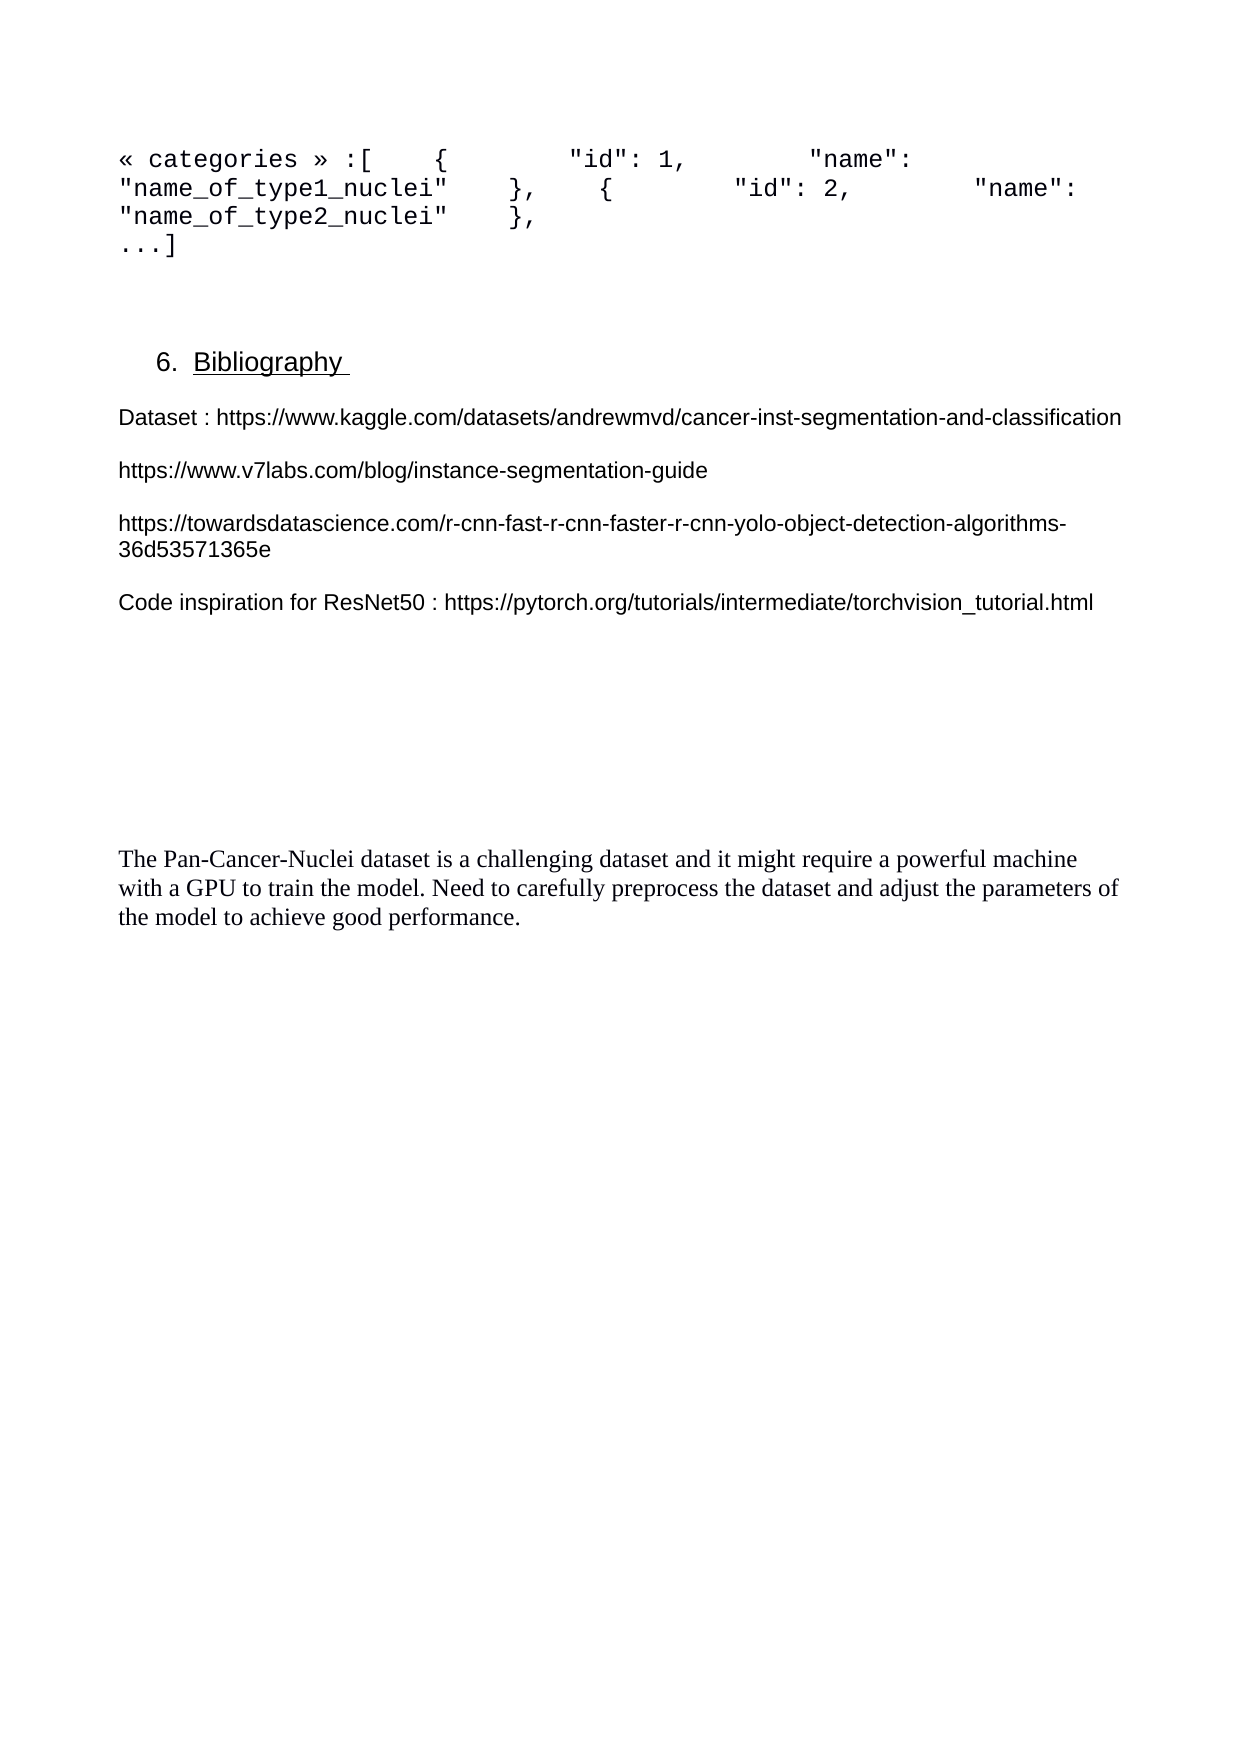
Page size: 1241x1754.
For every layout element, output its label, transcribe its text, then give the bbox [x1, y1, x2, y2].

list Bibliography [156, 346, 1122, 378]
text Dataset : https://www.kaggle.com/datasets/andrewmvd/cancer-inst-segmentation-and-classification [118, 404, 1122, 430]
text ...] [118, 232, 1122, 260]
text Code inspiration for ResNet50 : https://pytorch.org/tutorials/intermediate/torchvision_tutorial.html [118, 588, 1122, 615]
text The Pan-Cancer-Nuclei dataset is a challenging dataset and it might require a powerful machine with a GPU to train the model. Need to carefully preprocess the dataset and adjust the parameters of the model to achieve good performance. [118, 844, 1122, 930]
text https://towardsdatascience.com/r-cnn-fast-r-cnn-faster-r-cnn-yolo-object-detection-algorithms-36d53571365e [118, 509, 1122, 562]
text « categories » :[ { "id": 1, "name": "name_of_type1_nuclei" }, { "id": 2, "name": "name_of_type2_nuclei" }, [118, 147, 1122, 232]
text https://www.v7labs.com/blog/instance-segmentation-guide [118, 457, 1122, 483]
